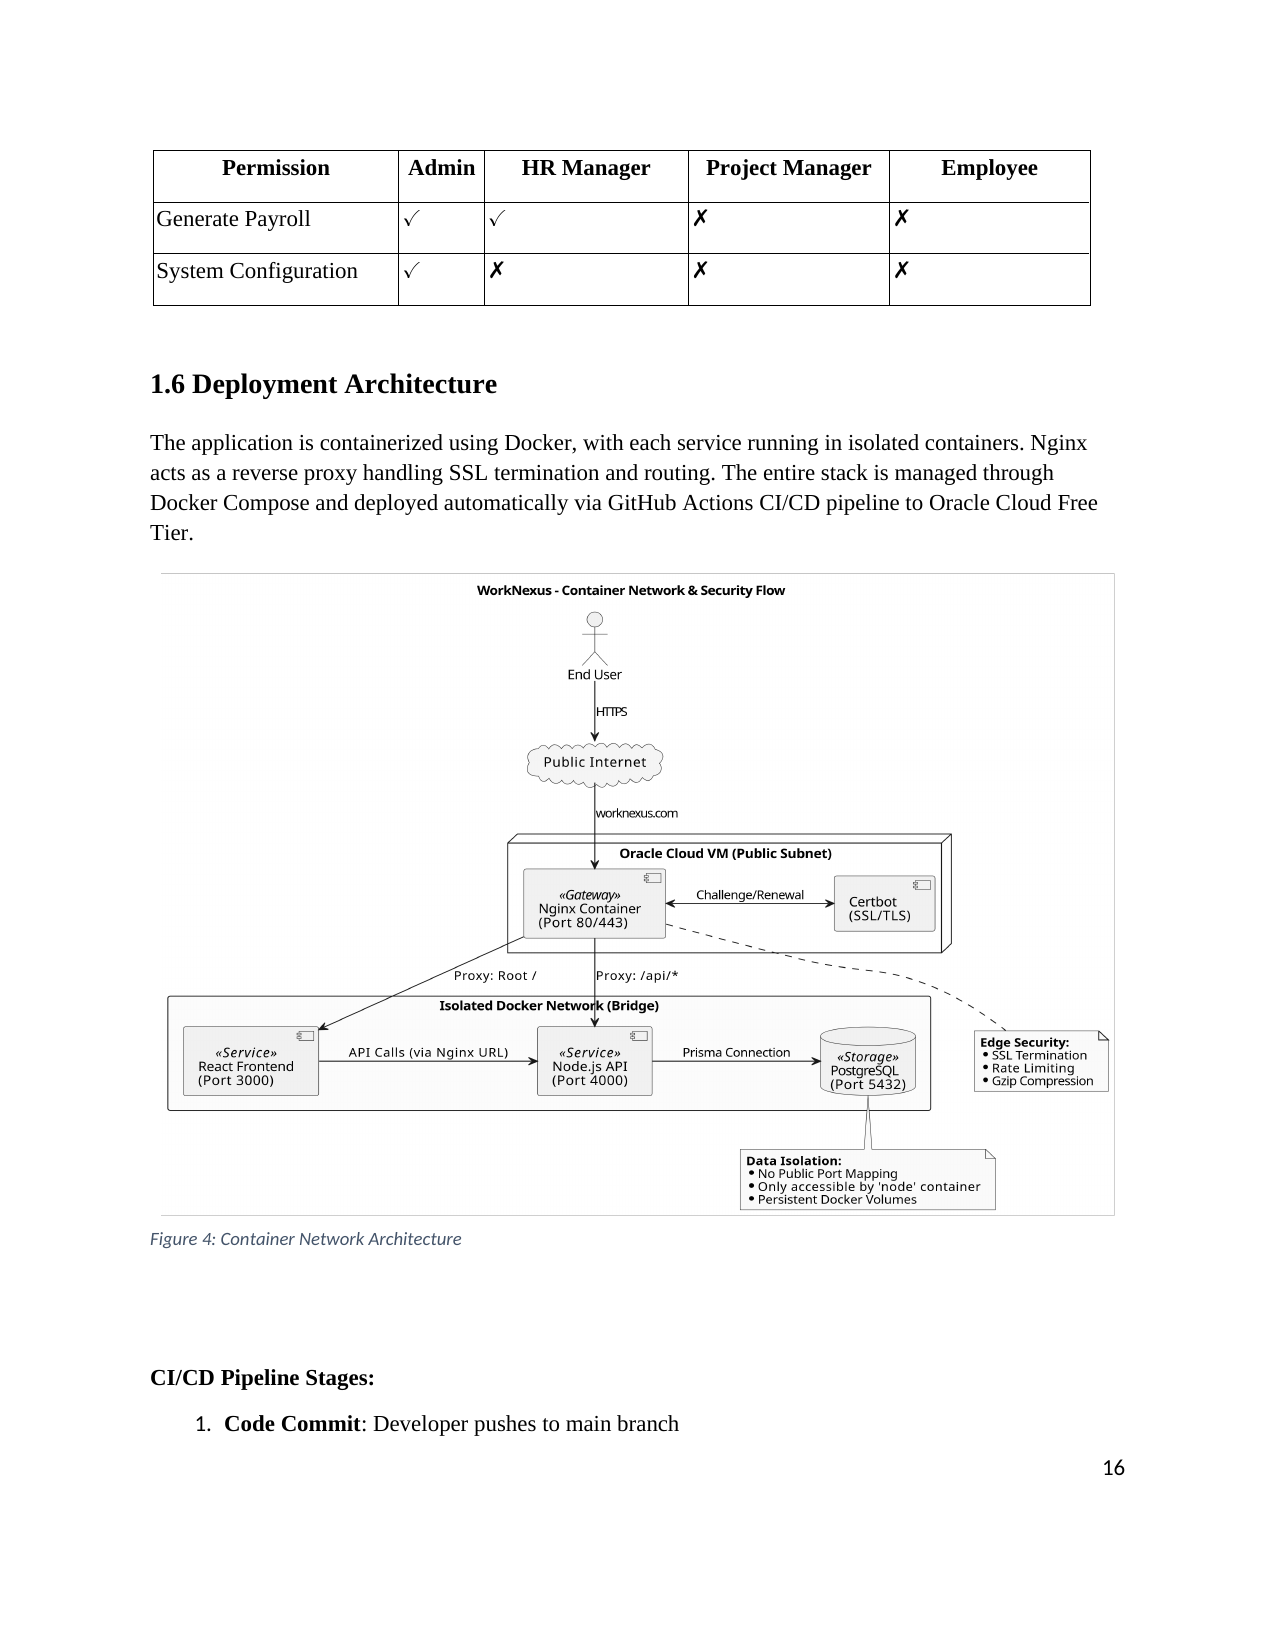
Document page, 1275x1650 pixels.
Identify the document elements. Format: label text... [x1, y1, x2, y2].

picture [150, 564, 1126, 1227]
table_cell Generate Payroll [154, 203, 398, 253]
table_cell System Configuration [154, 254, 398, 305]
table_cell ✗ [689, 254, 889, 305]
table_cell ✓ [485, 203, 688, 253]
table_cell ✗ [890, 202, 1090, 253]
table_cell ✓ [399, 254, 484, 305]
text Figure 4: Container Network Architecture [150, 1227, 1125, 1250]
text The application is containerized using Docker, with each service running in isolated containers. Nginx acts as a reverse proxy handling SSL termination and routing. The entire stack is managed through Docker Compose and deployed automatically via GitHub Actions CI/CD pipeline to Oracle Cloud Free Tier. [150, 429, 1125, 546]
subtitle 1.6 Deployment Architecture [150, 335, 1125, 399]
table_header Project Manager [689, 151, 889, 202]
table_cell ✗ [689, 203, 889, 253]
table_cell ✗ [485, 254, 688, 305]
table_header HR Manager [485, 151, 688, 202]
table_cell ✗ [890, 253, 1090, 305]
table_cell ✓ [399, 203, 484, 253]
table_header Employee [890, 151, 1090, 202]
text CI/CD Pipeline Stages: [150, 1364, 1125, 1391]
list Code Commit: Developer pushes to main branch [194, 1409, 1125, 1437]
table_header Admin [399, 151, 484, 202]
table_header Permission [154, 151, 398, 202]
